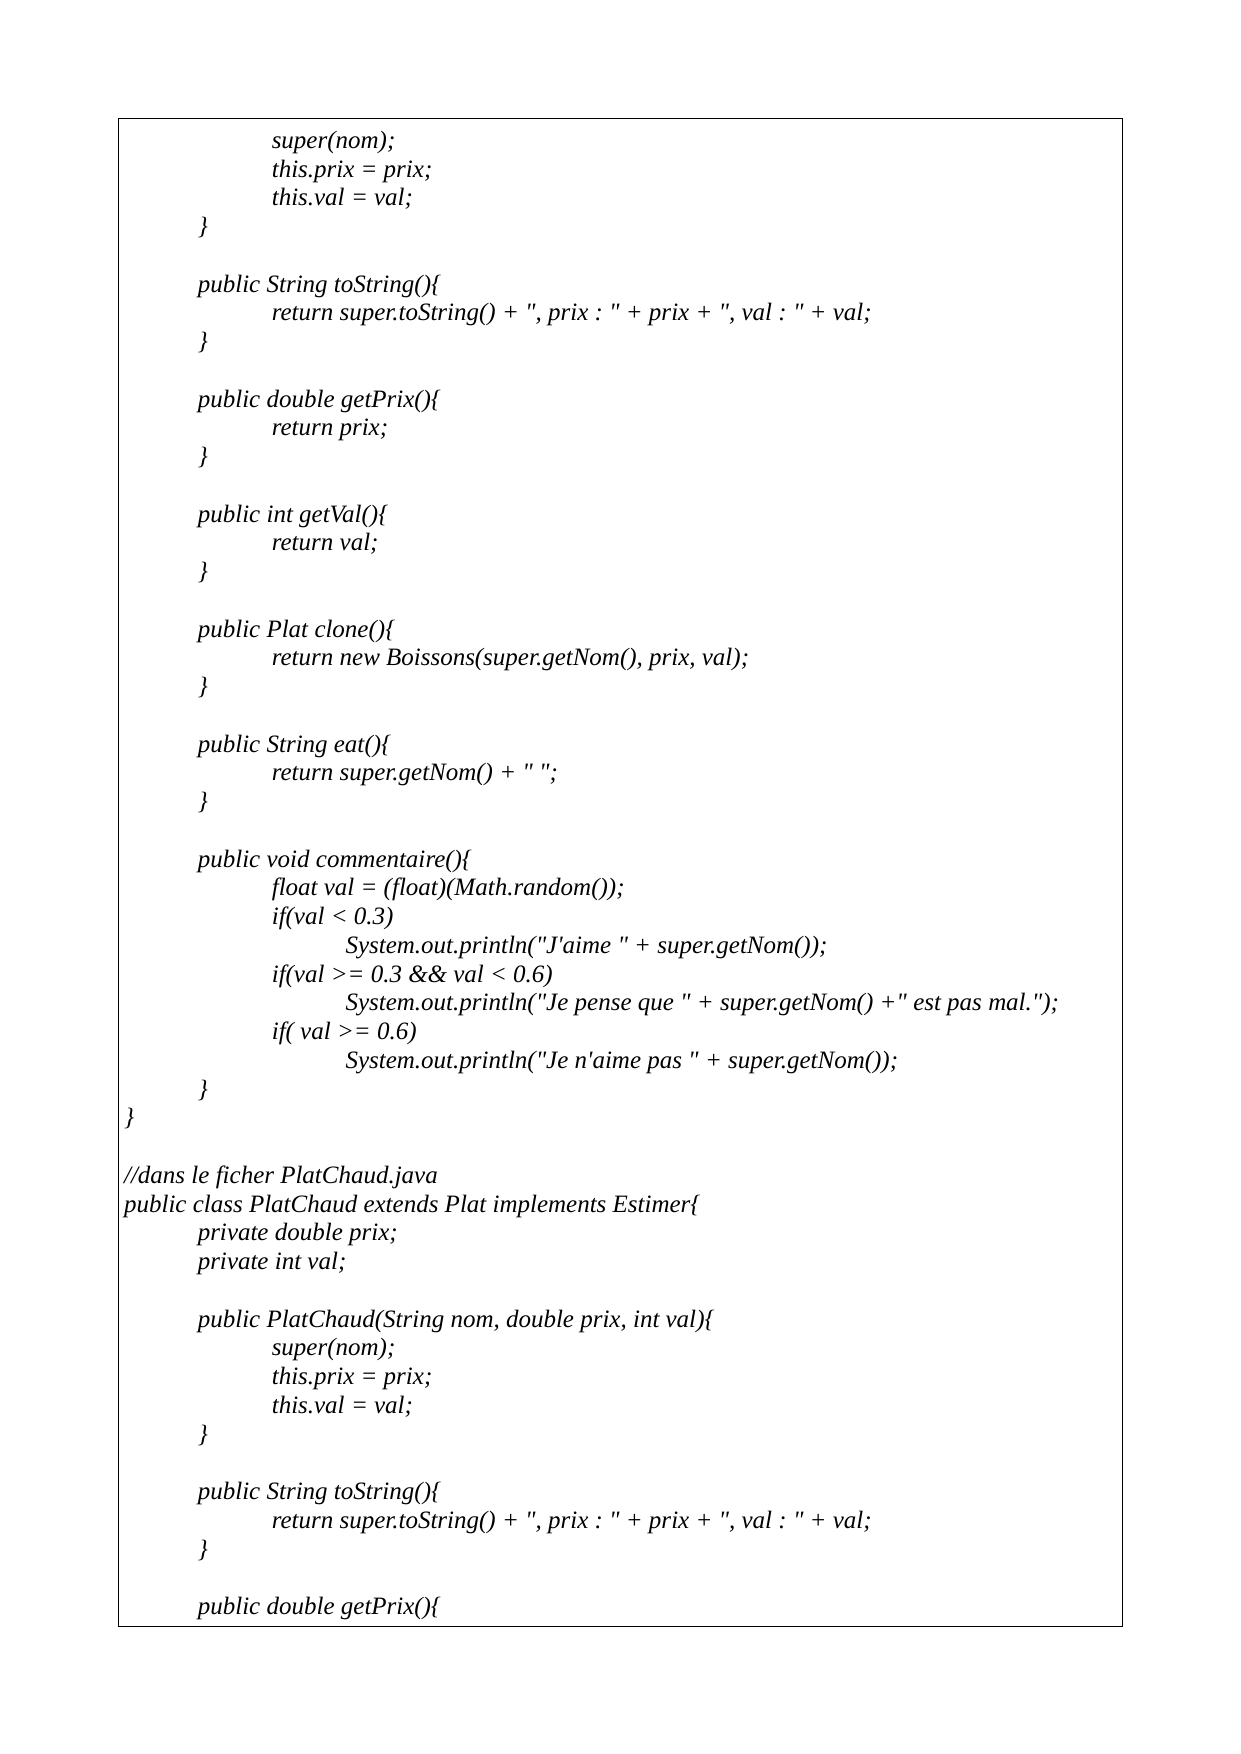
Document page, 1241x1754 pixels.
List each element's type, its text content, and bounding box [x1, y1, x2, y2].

table_header super(nom); this.prix = prix; this.val = val; } public String toString(){ return super.toString() + ", prix : " + prix + ", val : " + val; } public double getPrix(){ return prix; } public int getVal(){ return val; } public Plat clone(){ return new Boissons(super.getNom(), prix, val); } public String eat(){ return super.getNom() + " "; } public void commentaire(){ float val = (float)(Math.random()); if(val < 0.3) System.out.println("J'aime " + super.getNom()); if(val >= 0.3 && val < 0.6) System.out.println("Je pense que " + super.getNom() +" est pas mal."); if( val >= 0.6) System.out.println("Je n'aime pas " + super.getNom()); } } //dans le ficher PlatChaud.java public class PlatChaud extends Plat implements Estimer{ private double prix; private int val; public PlatChaud(String nom, double prix, int val){ super(nom); this.prix = prix; this.val = val; } public String toString(){ return super.toString() + ", prix : " + prix + ", val : " + val; } public double getPrix(){ [119, 119, 1122, 1626]
